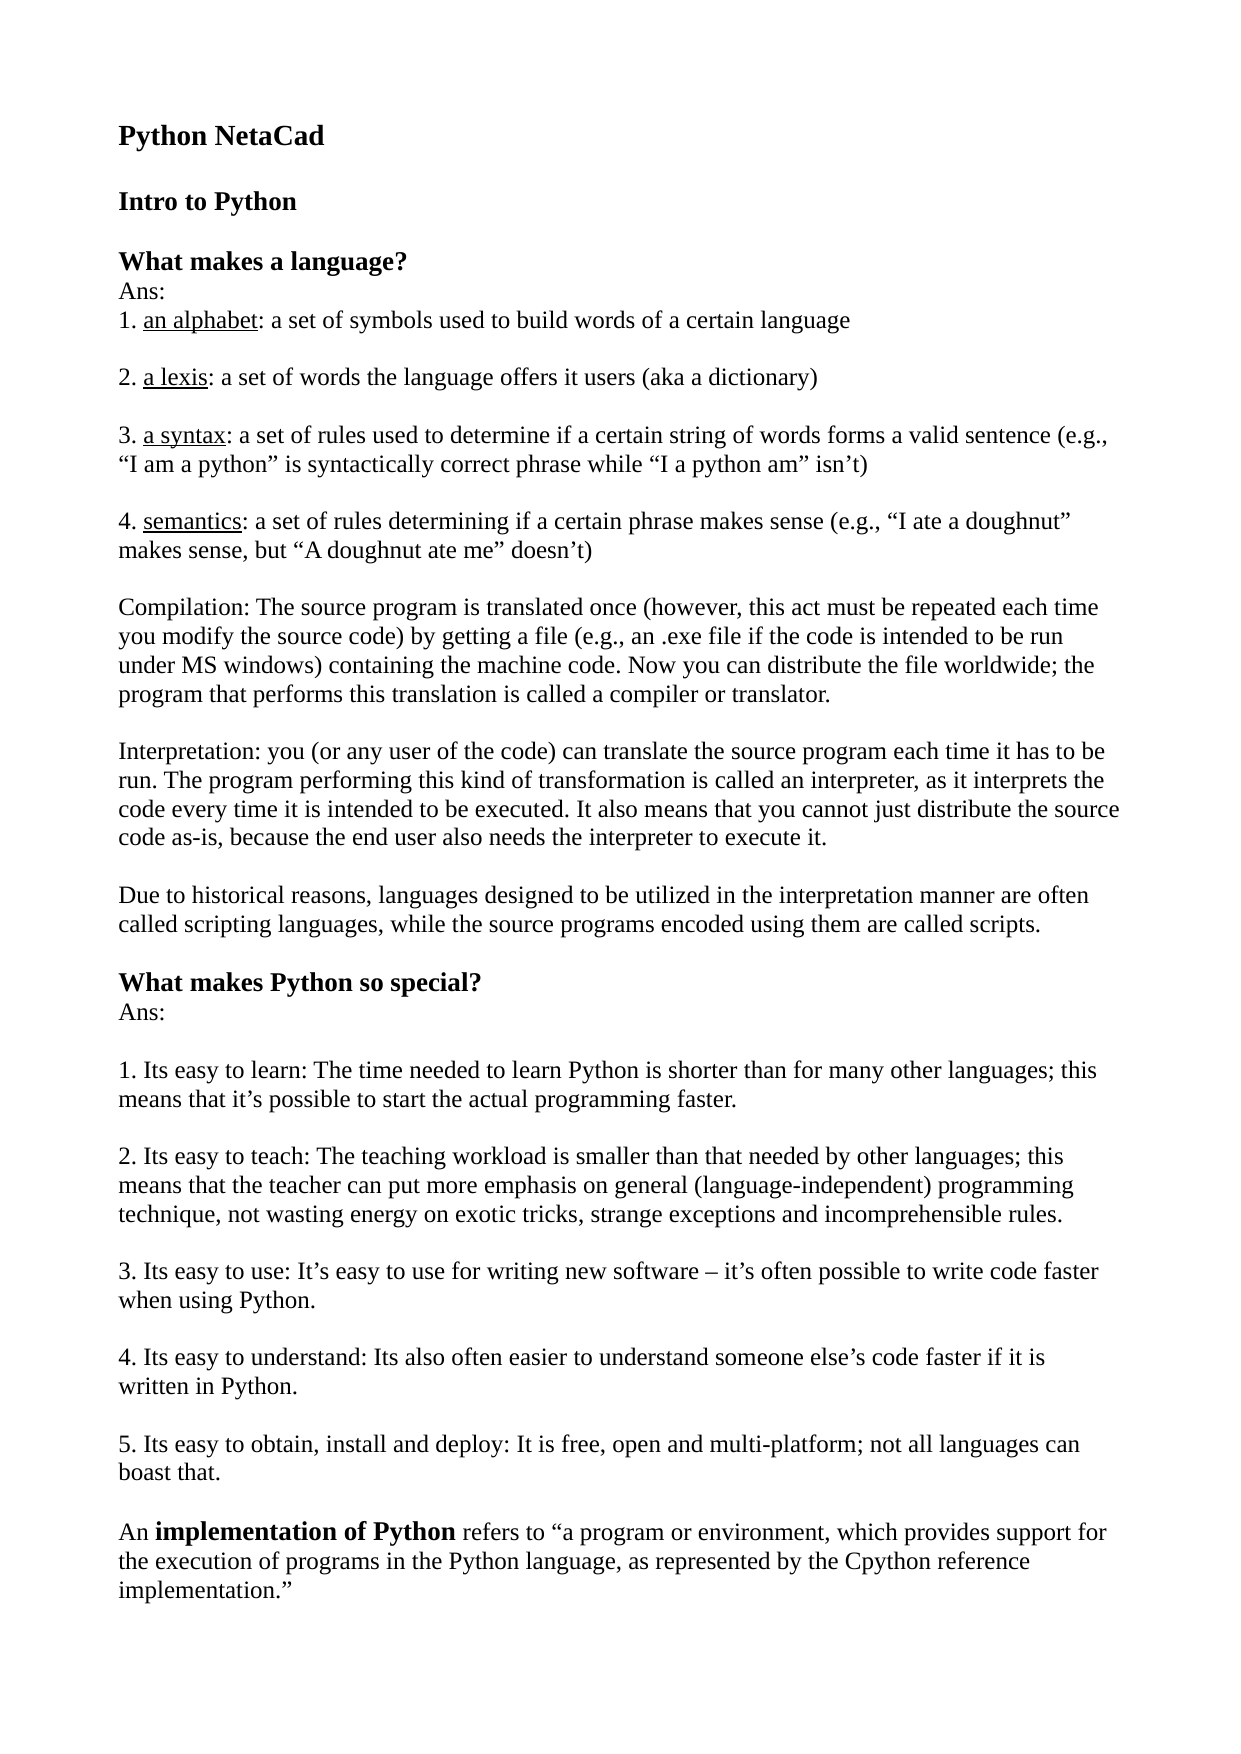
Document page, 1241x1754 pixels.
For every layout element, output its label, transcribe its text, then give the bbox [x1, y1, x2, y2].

text 4. semantics: a set of rules determining if a certain phrase makes sense (e.g., “I ate a doughnut” makes sense, but “A doughnut ate me” doesn’t) [118, 506, 1122, 564]
text 1. an alphabet: a set of symbols used to build words of a certain language [118, 305, 1122, 334]
text What makes Python so special? [118, 966, 1122, 997]
text 2. Its easy to teach: The teaching workload is smaller than that needed by other languages; this means that the teacher can put more emphasis on general (language-independent) programming technique, not wasting energy on exotic tricks, strange exceptions and incomprehensible rules. [118, 1141, 1122, 1227]
text What makes a language? [118, 245, 1122, 276]
text Ans: [118, 276, 1122, 305]
text 3. a syntax: a set of rules used to determine if a certain string of words forms a valid sentence (e.g., “I am a python” is syntactically correct phrase while “I a python am” isn’t) [118, 420, 1122, 477]
text 1. Its easy to learn: The time needed to learn Python is shorter than for many other languages; this means that it’s possible to start the actual programming faster. [118, 1055, 1122, 1112]
text 2. a lexis: a set of words the language offers it users (aka a dictionary) [118, 362, 1122, 391]
text Python NetaCad [118, 118, 1122, 152]
text An implementation of Python refers to “a program or environment, which provides support for the execution of programs in the Python language, as represented by the Cpython reference implementation.” [118, 1515, 1122, 1603]
text Interpretation: you (or any user of the code) can translate the source program each time it has to be run. The program performing this kind of transformation is called an interpreter, as it interprets the code every time it is intended to be executed. It also means that you cannot just distribute the source code as-is, because the end user also needs the interpreter to execute it. [118, 736, 1122, 851]
text Compilation: The source program is translated once (however, this act must be repeated each time you modify the source code) by getting a file (e.g., an .exe file if the code is intended to be run under MS windows) containing the machine code. Now you can distribute the file worldwide; the program that performs this translation is called a compiler or translator. [118, 592, 1122, 707]
text 5. Its easy to obtain, install and deploy: It is free, open and multi-platform; not all languages can boast that. [118, 1429, 1122, 1486]
text Ans: [118, 997, 1122, 1026]
text Intro to Python [118, 185, 1122, 216]
text 4. Its easy to understand: Its also often easier to understand someone else’s code faster if it is written in Python. [118, 1342, 1122, 1400]
text Due to historical reasons, languages designed to be utilized in the interpretation manner are often called scripting languages, while the source programs encoded using them are called scripts. [118, 880, 1122, 937]
text 3. Its easy to use: It’s easy to use for writing new software – it’s often possible to write code faster when using Python. [118, 1256, 1122, 1314]
